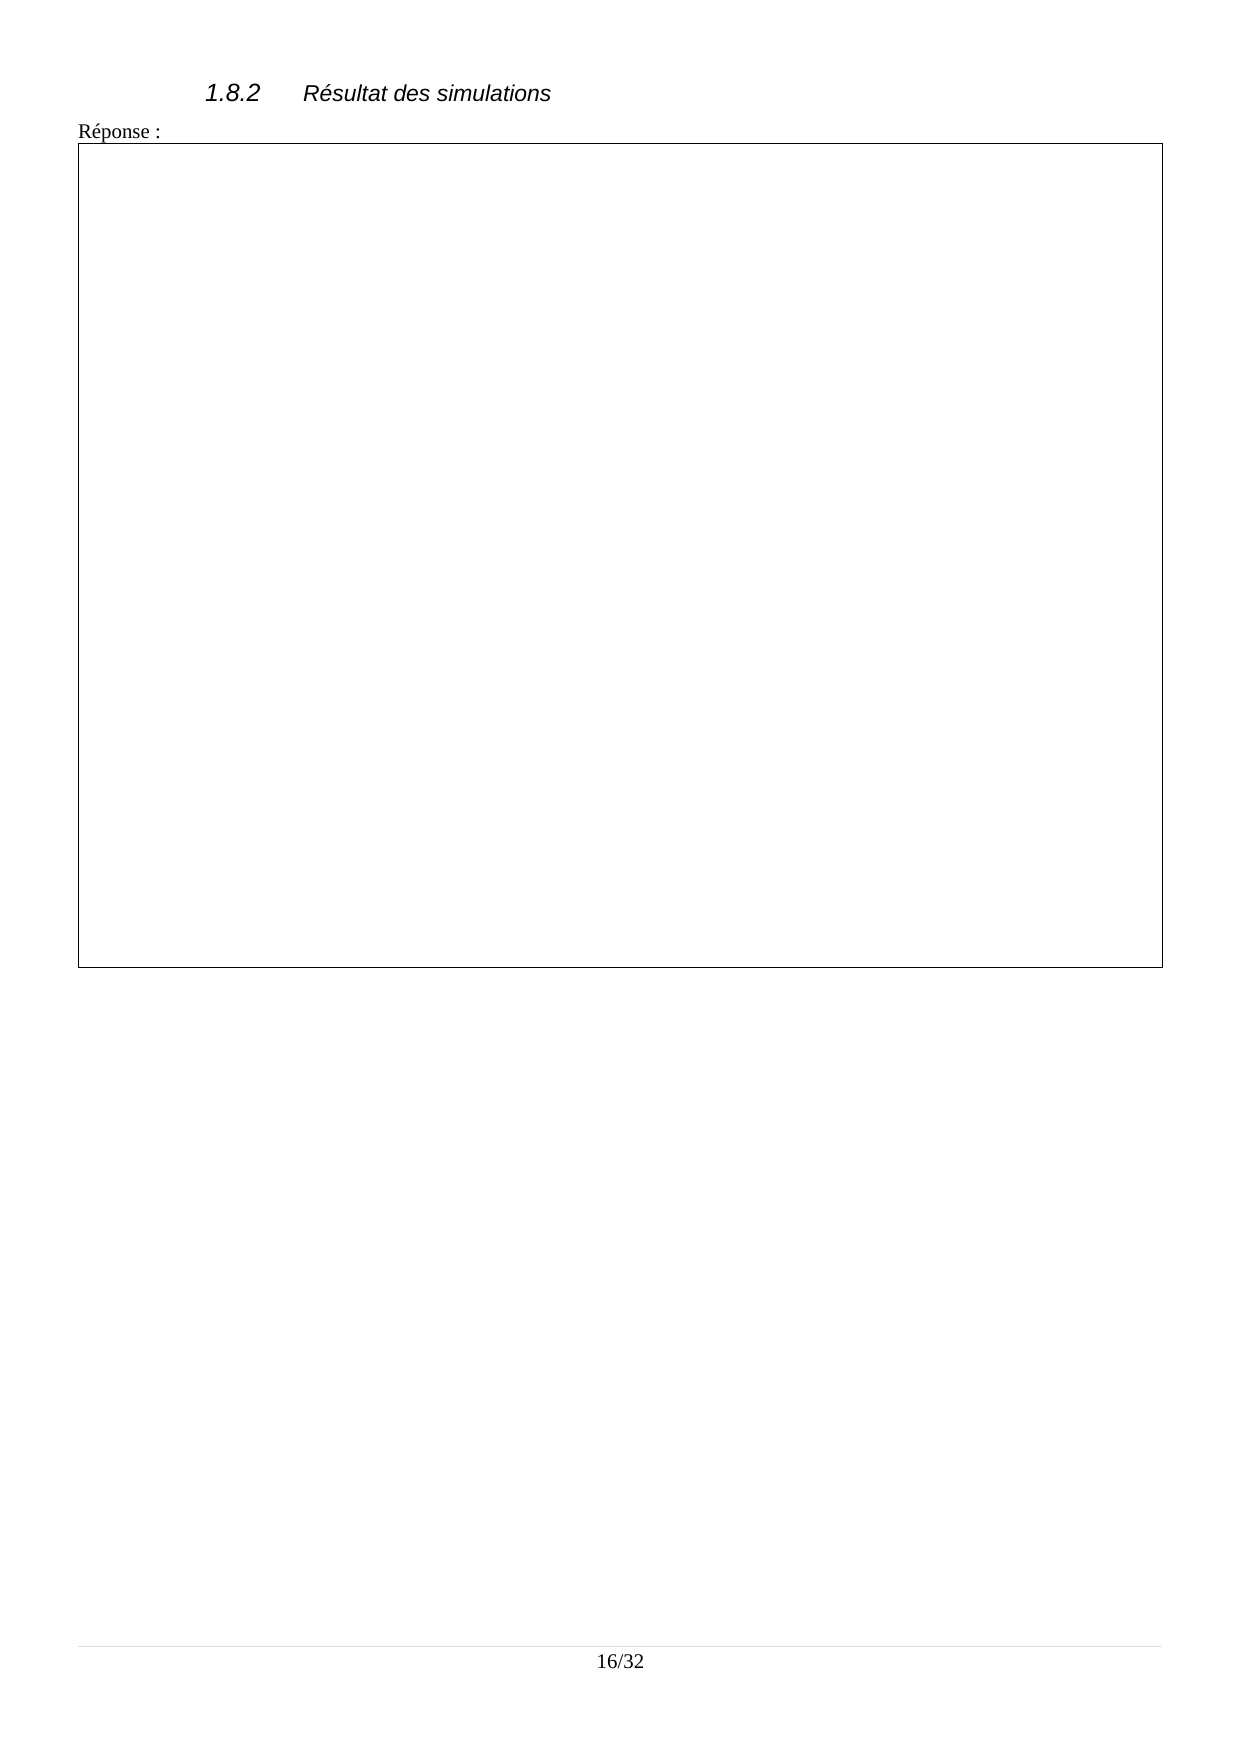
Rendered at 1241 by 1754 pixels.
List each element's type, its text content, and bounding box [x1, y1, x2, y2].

subtitle Résultat des simulations [198, 78, 1162, 107]
text Réponse : [78, 119, 1162, 143]
